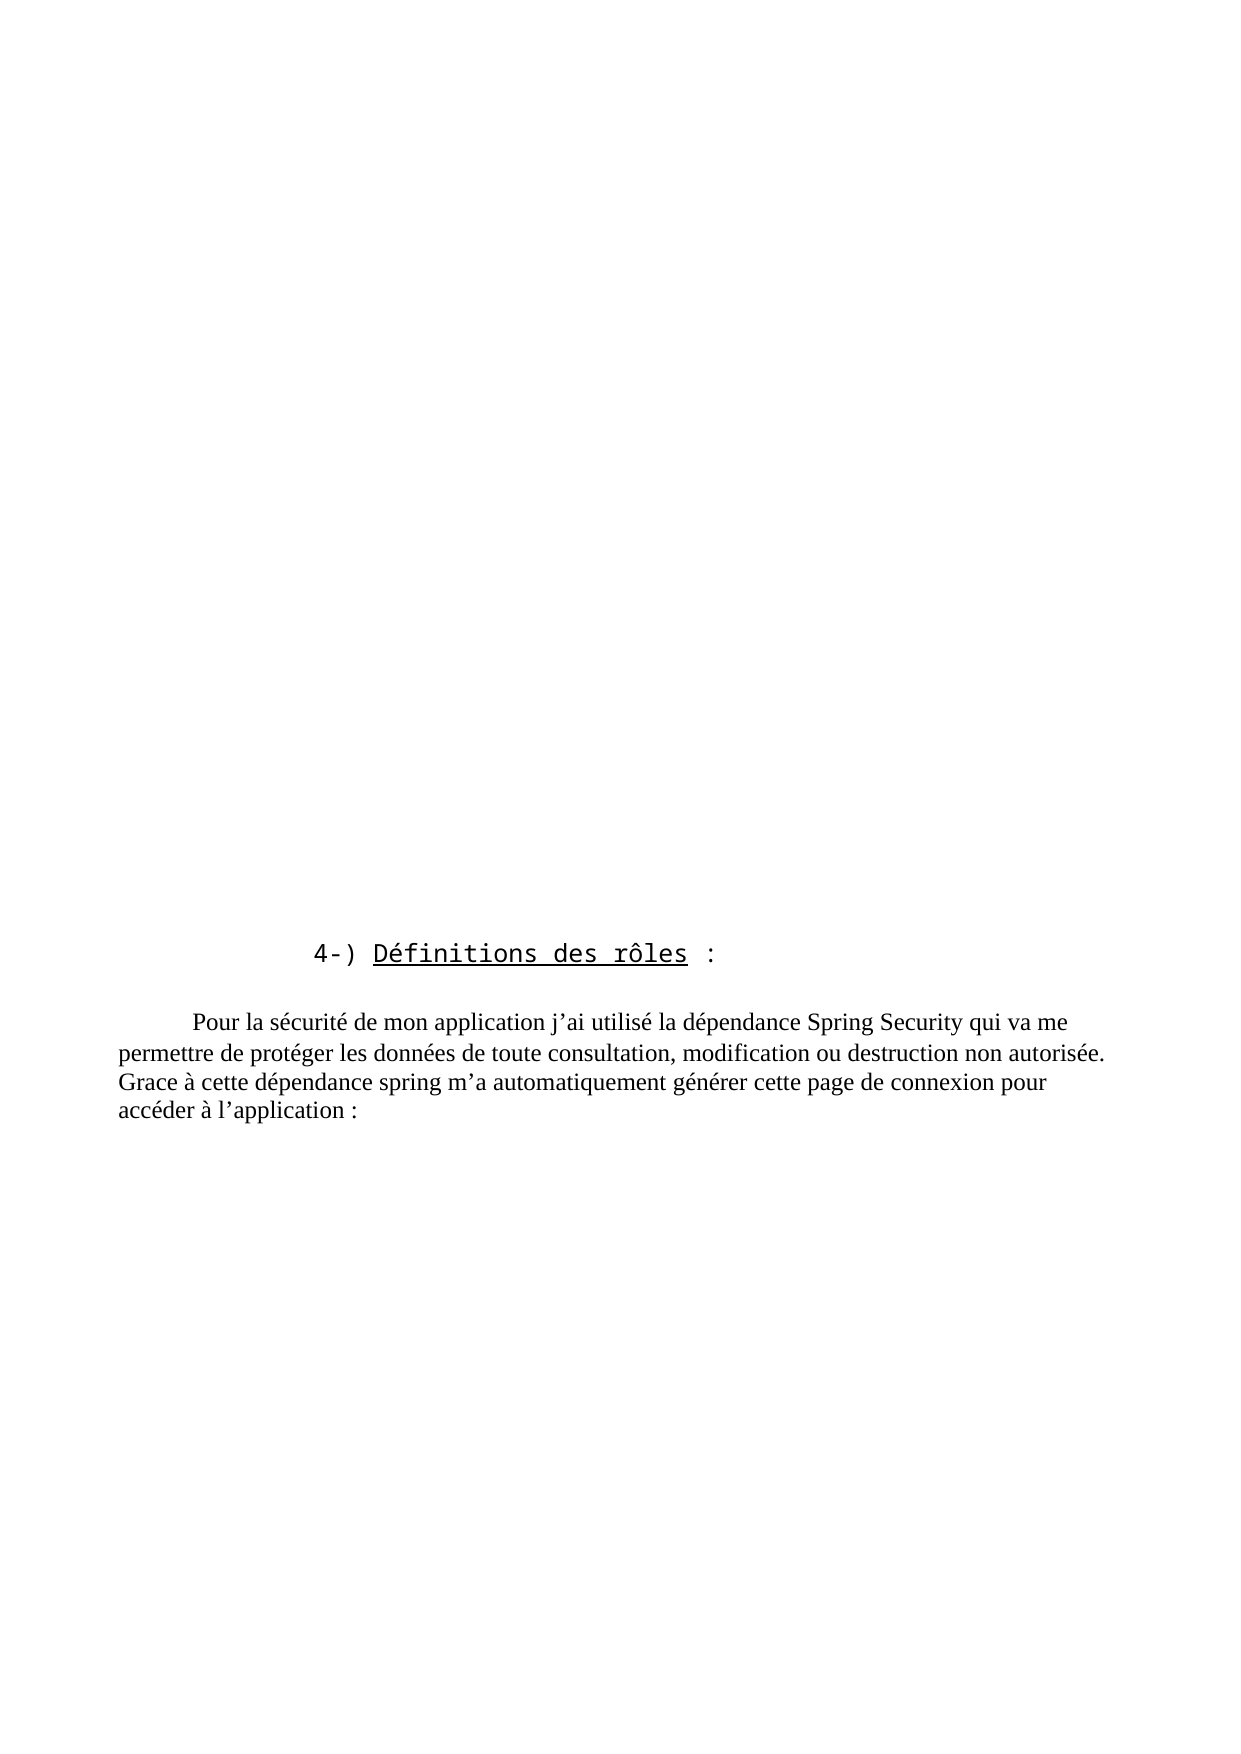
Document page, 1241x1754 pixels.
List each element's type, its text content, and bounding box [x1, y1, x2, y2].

text Grace à cette dépendance spring m’a automatiquement générer cette page de connexion pour accéder à l’application : [118, 1067, 1122, 1124]
text 4-) Définitions des rôles : [118, 936, 1122, 970]
text Pour la sécurité de mon application j’ai utilisé la dépendance Spring Security qui va me permettre de protéger les données de toute consultation, modification ou destruction non autorisée. [118, 1004, 1122, 1067]
